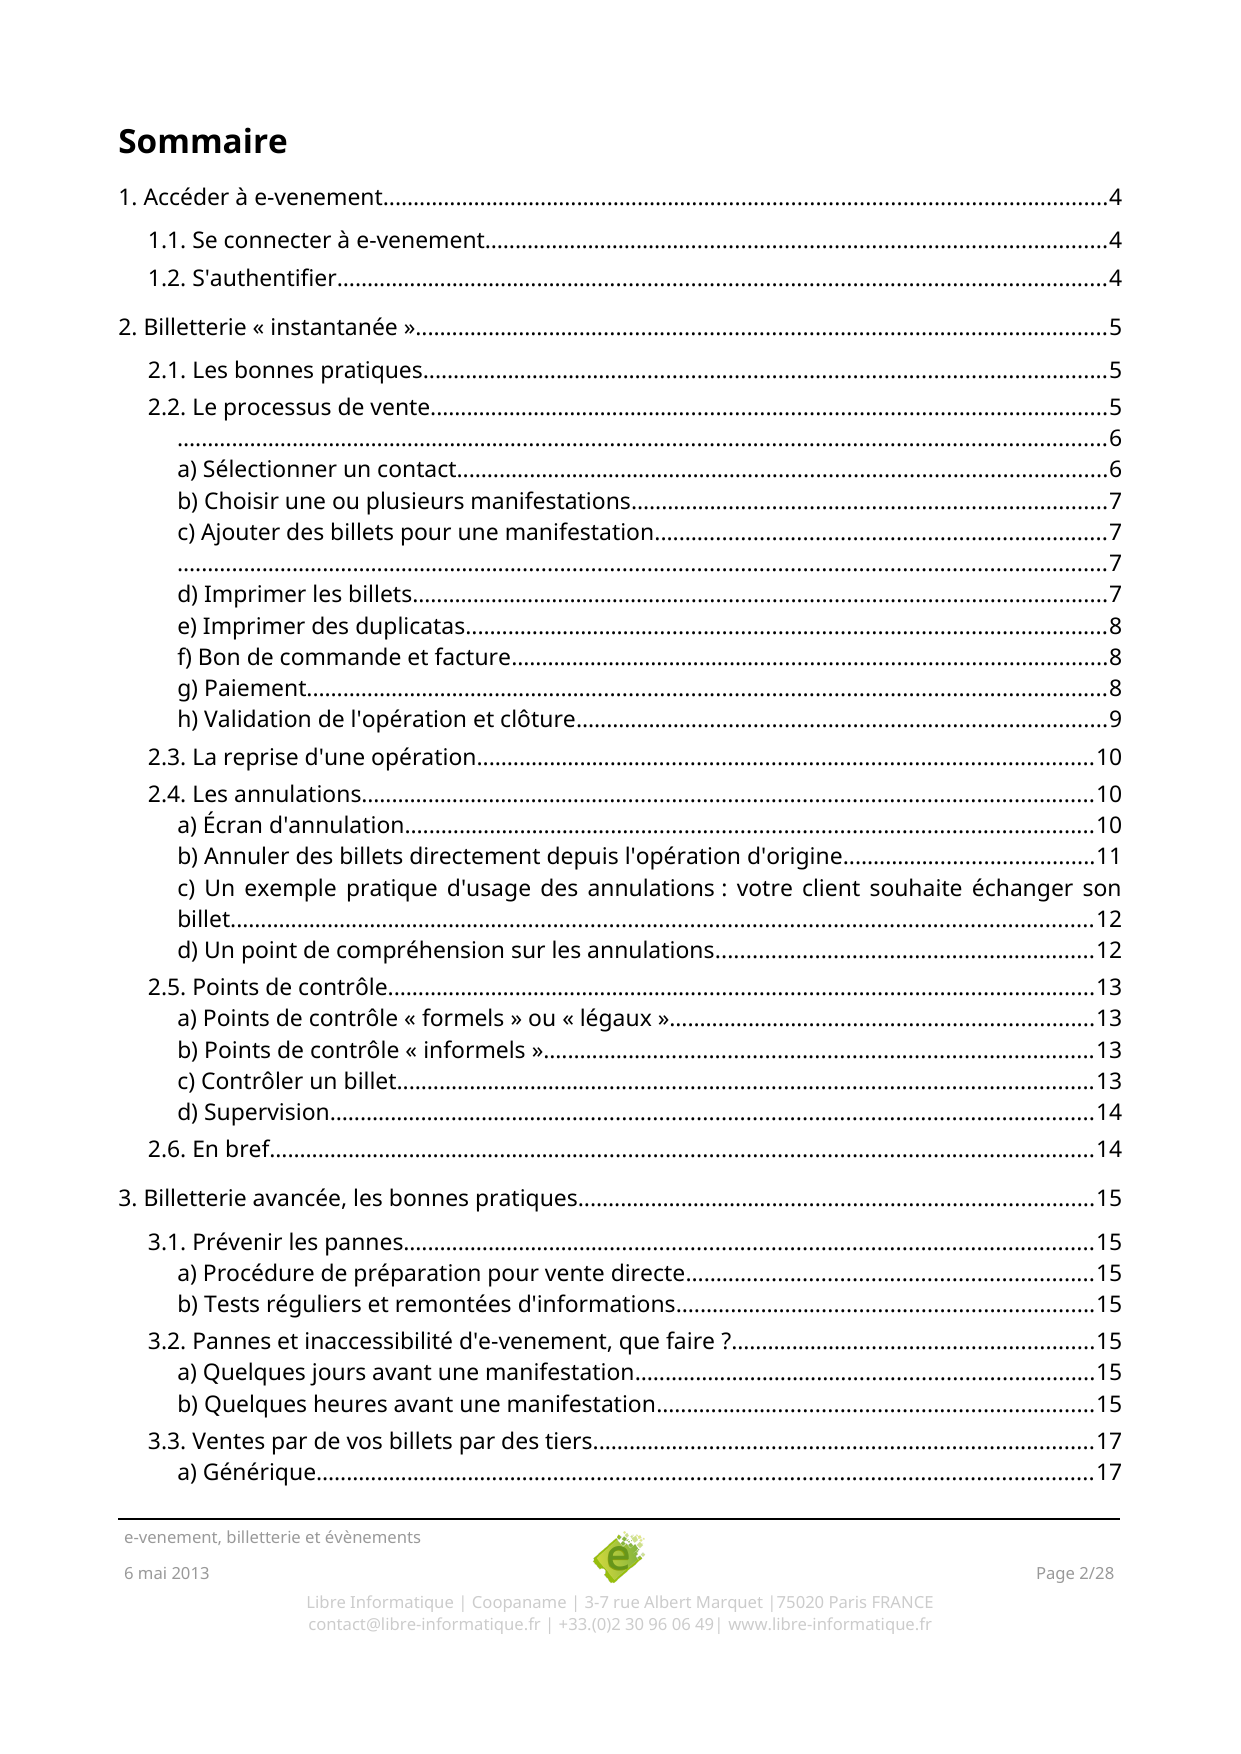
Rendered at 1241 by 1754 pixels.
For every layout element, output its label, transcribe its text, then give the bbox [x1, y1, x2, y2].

text 3. Billetterie avancée, les bonnes pratiques 15 [118, 1182, 1122, 1213]
text a) Sélectionner un contact 6 [177, 453, 1122, 484]
text d) Imprimer les billets 7 [177, 578, 1122, 609]
text d) Un point de compréhension sur les annulations 12 [177, 934, 1122, 965]
text 3.1. Prévenir les pannes 15 [148, 1225, 1122, 1257]
text c) Contrôler un billet 13 [177, 1065, 1122, 1096]
text 1.1. Se connecter à e-venement 4 [148, 224, 1122, 256]
text 3.3. Ventes par de vos billets par des tiers 17 [148, 1425, 1122, 1456]
text a) Points de contrôle « formels » ou « légaux » 13 [177, 1002, 1122, 1034]
text 2.5. Points de contrôle 13 [148, 971, 1122, 1002]
text b) Tests réguliers et remontées d'informations 15 [177, 1288, 1122, 1319]
text c) Ajouter des billets pour une manifestation. 7 [177, 516, 1122, 547]
text a) Procédure de préparation pour vente directe 15 [177, 1257, 1122, 1288]
text 2.4. Les annulations 10 [148, 778, 1122, 809]
text 1.2. S'authentifier 4 [148, 262, 1122, 293]
text a) Générique 17 [177, 1456, 1122, 1487]
text 2.6. En bref 14 [148, 1133, 1122, 1164]
text c) Un exemple pratique d'usage des annulations : votre client souhaite échanger son billet 12 [177, 871, 1122, 934]
text 1. Accéder à e-venement 4 [118, 181, 1122, 212]
text f) Bon de commande et facture 8 [177, 641, 1122, 672]
text 6 [177, 422, 1122, 453]
text h) Validation de l'opération et clôture 9 [177, 703, 1122, 734]
text 3.2. Pannes et inaccessibilité d'e-venement, que faire ? 15 [148, 1325, 1122, 1356]
text 2.1. Les bonnes pratiques 5 [148, 354, 1122, 385]
text 2.2. Le processus de vente 5 [148, 391, 1122, 422]
text b) Quelques heures avant une manifestation 15 [177, 1388, 1122, 1419]
text 2.3. La reprise d'une opération 10 [148, 741, 1122, 772]
text b) Points de contrôle « informels » 13 [177, 1034, 1122, 1065]
text b) Choisir une ou plusieurs manifestations 7 [177, 484, 1122, 516]
text a) Écran d'annulation 10 [177, 809, 1122, 840]
text b) Annuler des billets directement depuis l'opération d'origine 11 [177, 840, 1122, 871]
subtitle Sommaire [118, 118, 1122, 163]
text 2. Billetterie « instantanée » 5 [118, 311, 1122, 342]
text d) Supervision 14 [177, 1096, 1122, 1127]
text 7 [177, 547, 1122, 578]
text g) Paiement 8 [177, 672, 1122, 703]
text a) Quelques jours avant une manifestation 15 [177, 1356, 1122, 1388]
picture [590, 1531, 650, 1585]
text e) Imprimer des duplicatas 8 [177, 609, 1122, 641]
